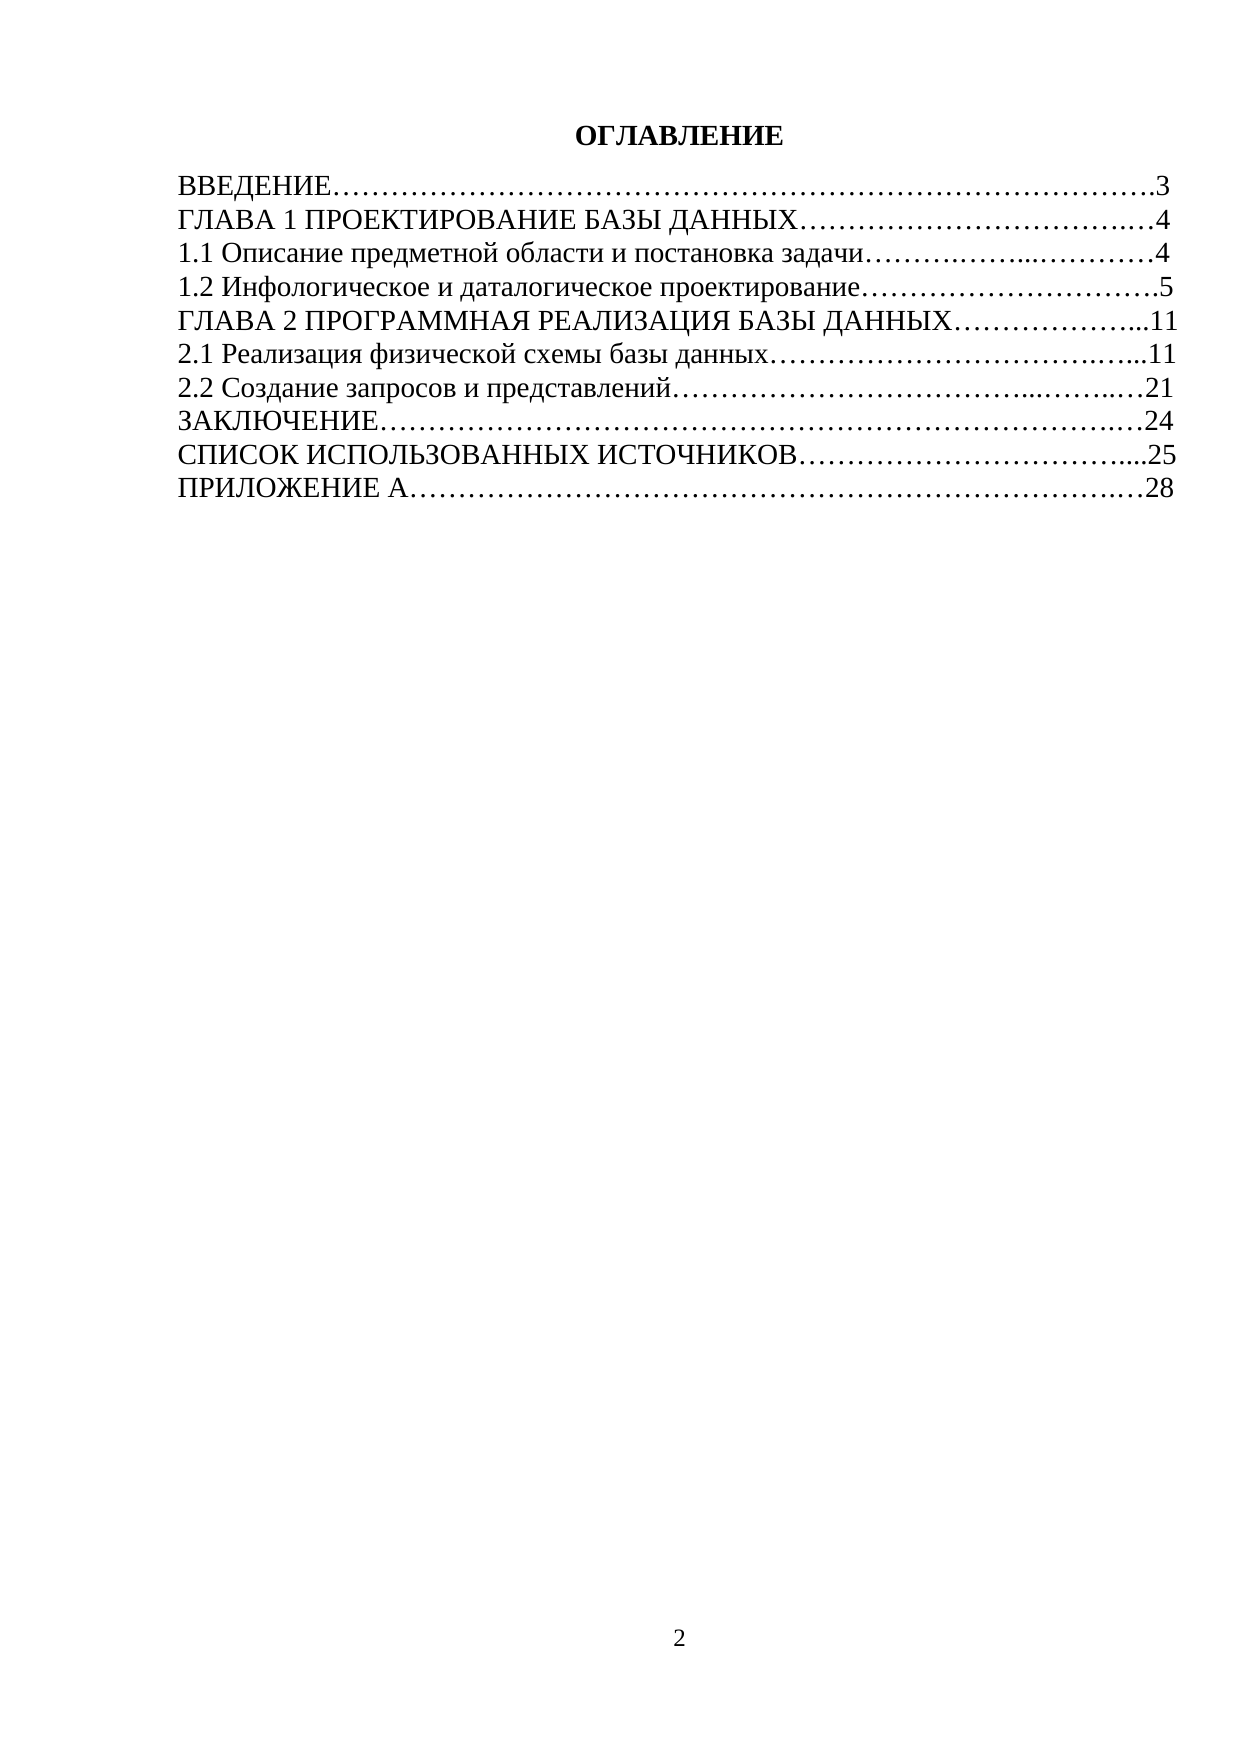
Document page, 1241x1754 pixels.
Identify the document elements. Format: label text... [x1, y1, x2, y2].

text ГЛАВА 2 ПРОГРАММНАЯ РЕАЛИЗАЦИЯ БАЗЫ ДАННЫХ………………...11 [177, 303, 1181, 336]
text 1.1 Описание предметной области и постановка задачи……….……...…………4 [177, 236, 1181, 269]
text ГЛАВА 1 ПРОЕКТИРОВАНИЕ БАЗЫ ДАННЫХ…………………………….…4 [177, 202, 1181, 236]
text ПРИЛОЖЕНИЕ А……………………………………………………………….…28 [177, 470, 1181, 504]
text СПИСОК ИСПОЛЬЗОВАННЫХ ИСТОЧНИКОВ……………………………....25 [177, 437, 1181, 470]
text 2.1 Реализация физической схемы базы данных…………………………….…...11 [177, 336, 1181, 370]
text ЗАКЛЮЧЕНИЕ………………………………………………………………….…24 [177, 403, 1181, 437]
text 1.2 Инфологическое и даталогическое проектирование………………………….5 [177, 269, 1181, 303]
text ВВЕДЕНИЕ………………………………………………………………………….3 [177, 168, 1181, 202]
text 2.2 Создание запросов и представлений………………………………...……..…21 [177, 370, 1181, 403]
subtitle ОГЛАВЛЕНИЕ [177, 118, 1181, 152]
